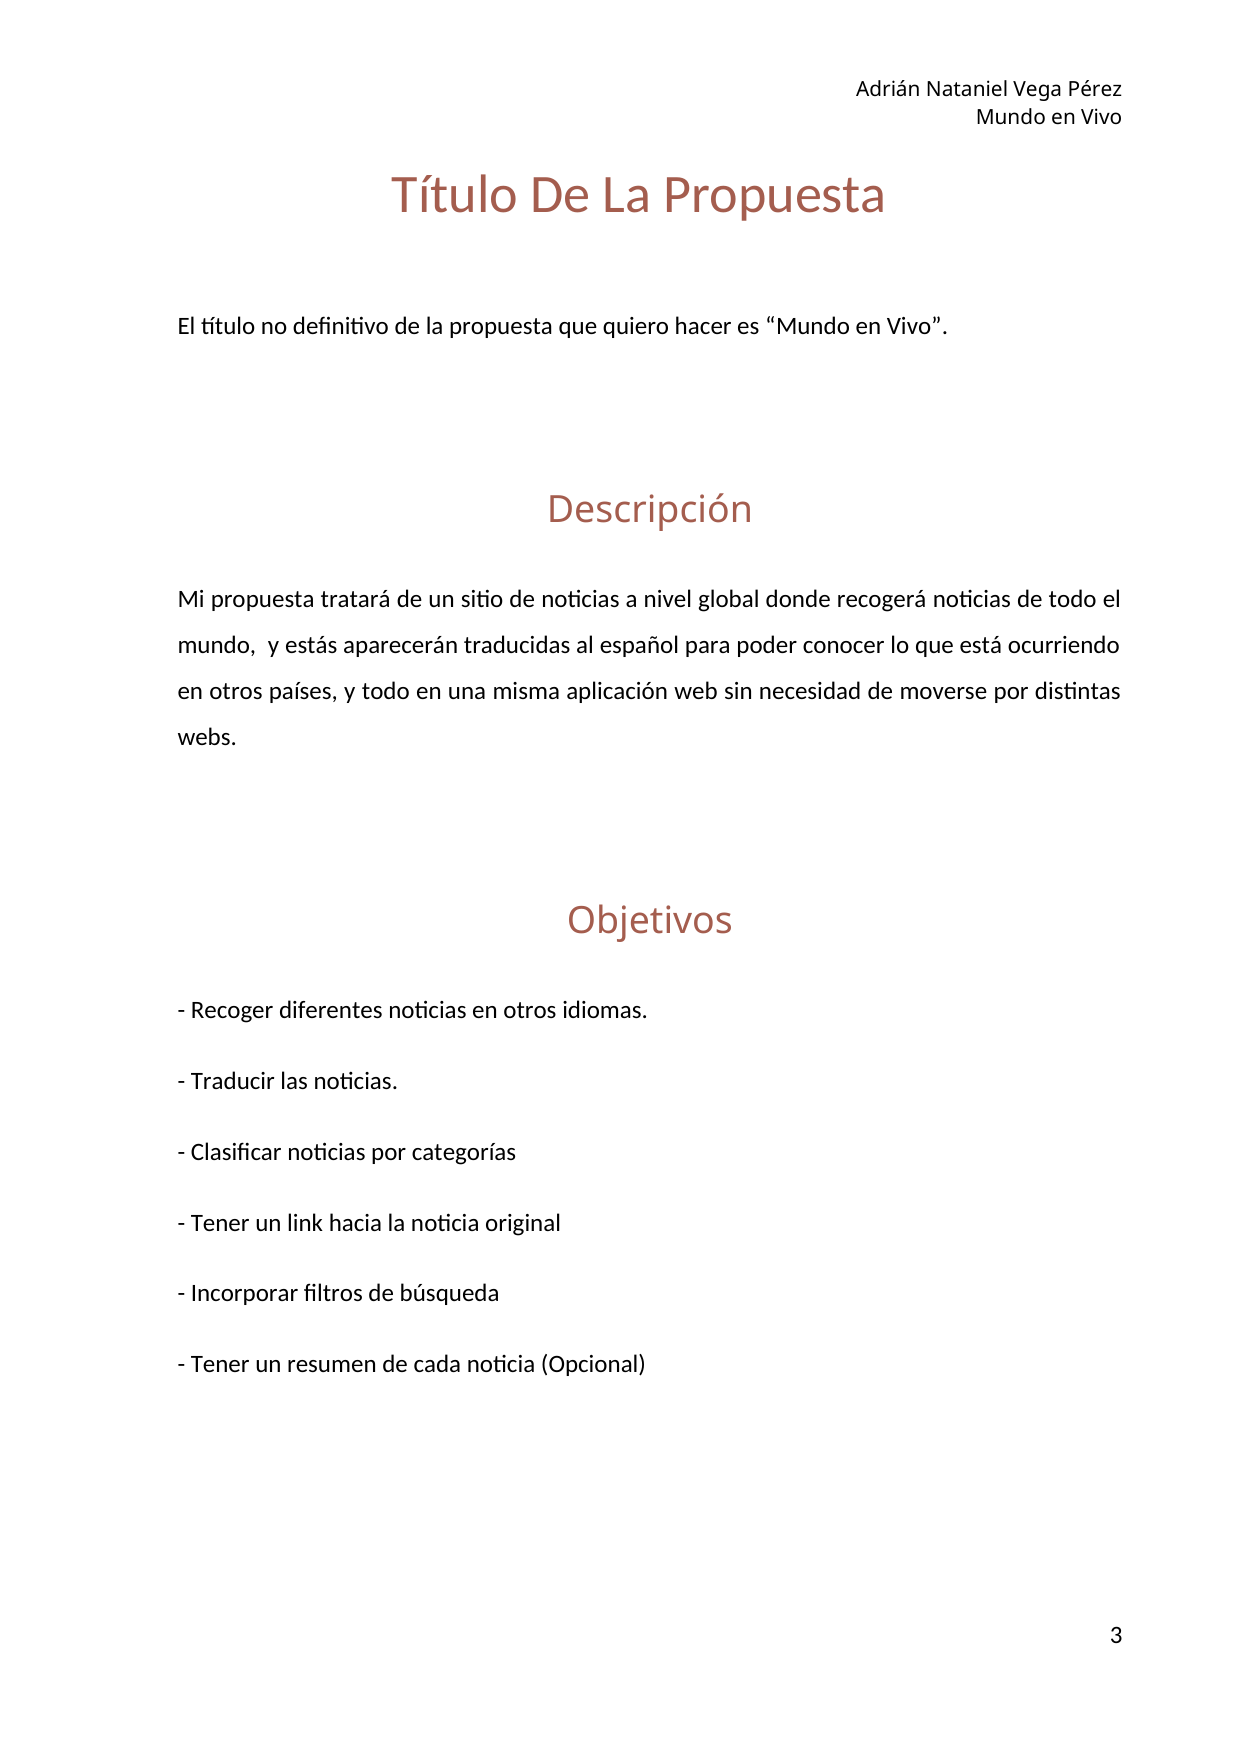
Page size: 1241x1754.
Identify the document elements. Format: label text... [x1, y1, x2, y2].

text - Tener un link hacia la noticia original [177, 1207, 1122, 1237]
text - Recoger diferentes noticias en otros idiomas. [177, 995, 1122, 1025]
subtitle Objetivos [177, 893, 1122, 944]
text - Traducir las noticias. [177, 1065, 1122, 1096]
text - Tener un resumen de cada noticia (Opcional) [177, 1348, 1122, 1379]
text Mi propuesta tratará de un sitio de noticias a nivel global donde recogerá noticias de todo el mundo, y estás aparecerán traducidas al español para poder conocer lo que está ocurriendo en otros países, y todo en una misma aplicación web sin necesidad de moverse por distintas webs. [177, 584, 1122, 751]
subtitle Título de la propuesta [177, 160, 1122, 226]
text El título no definitivo de la propuesta que quiero hacer es “Mundo en Vivo”. [177, 310, 1122, 340]
subtitle Descripción [177, 482, 1122, 533]
text - Clasificar noticias por categorías [177, 1136, 1122, 1167]
text - Incorporar filtros de búsqueda [177, 1278, 1122, 1308]
